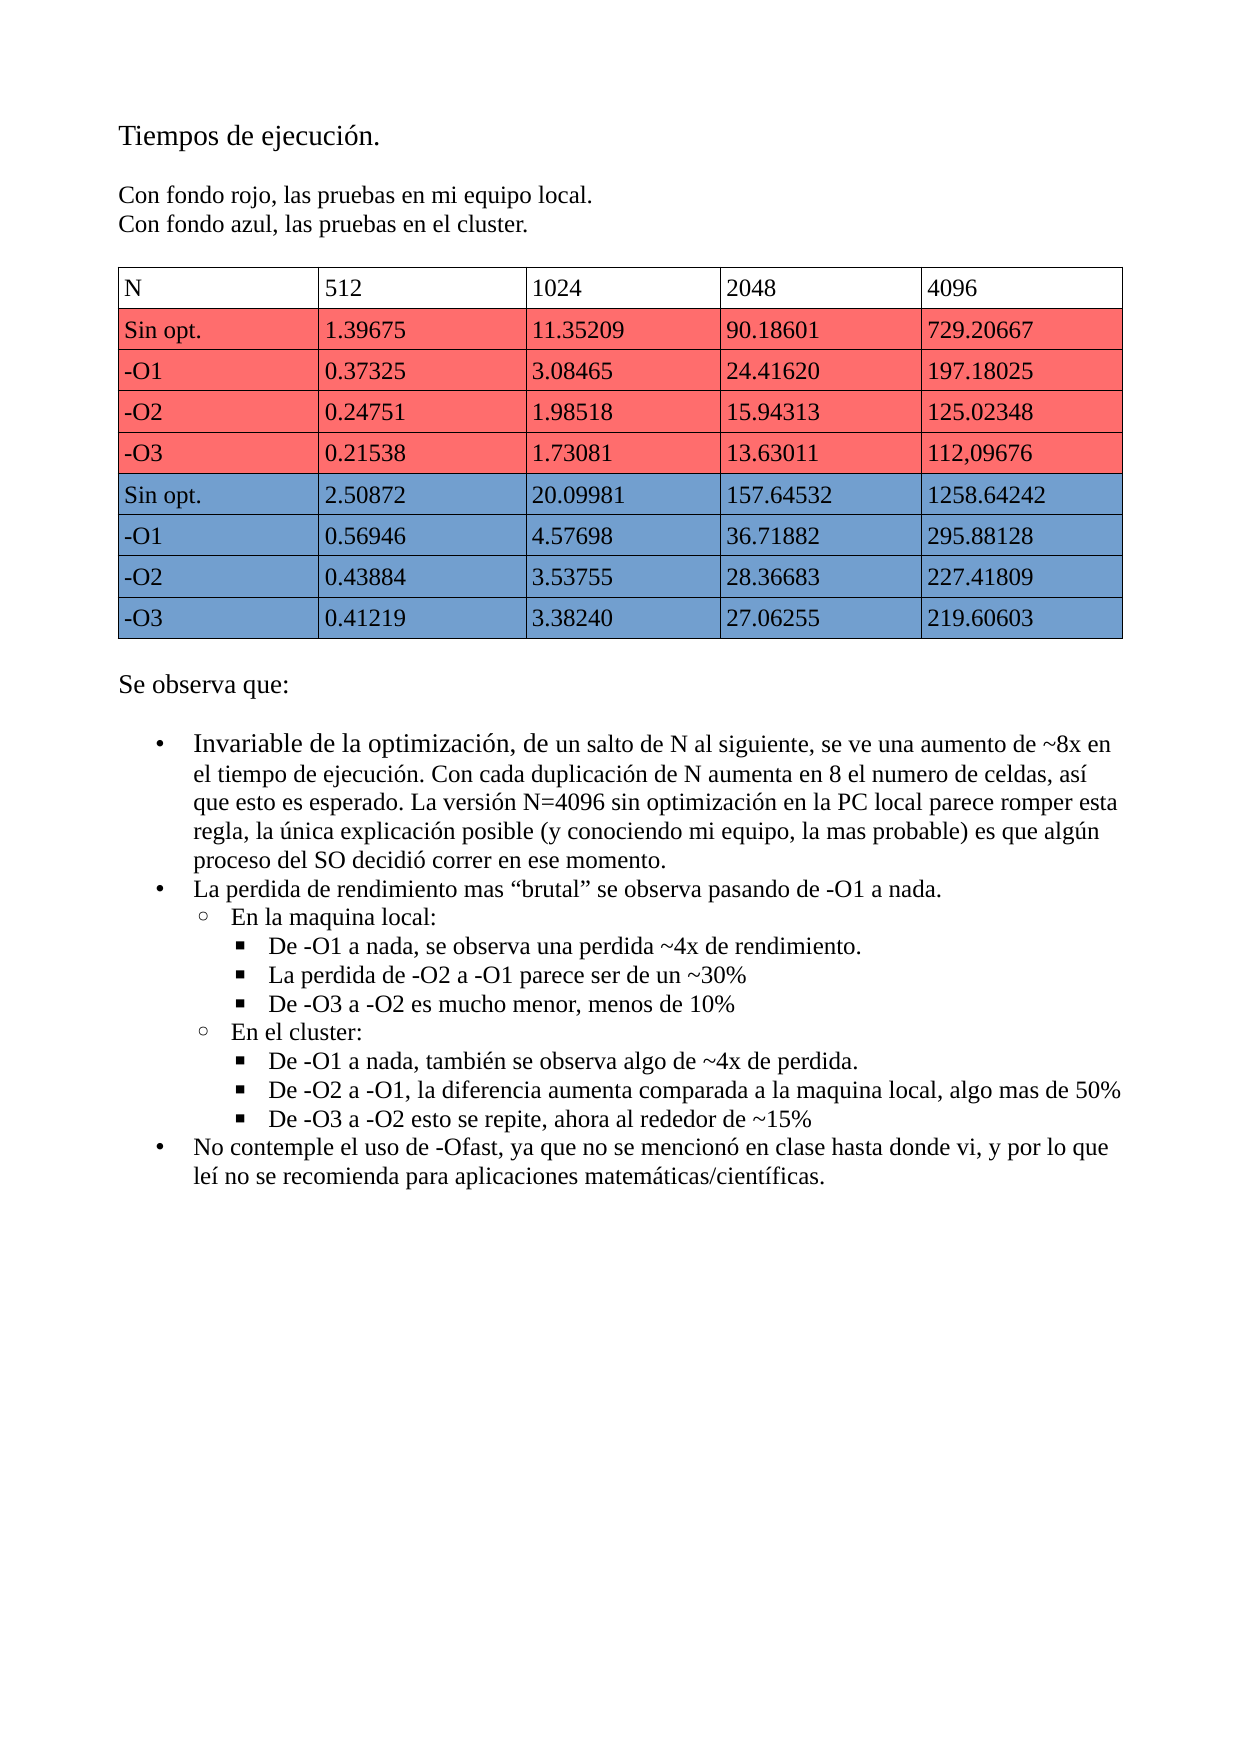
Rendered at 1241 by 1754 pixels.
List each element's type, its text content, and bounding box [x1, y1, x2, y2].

table_cell 36.71882 [721, 515, 921, 555]
table_cell 20.09981 [527, 474, 720, 514]
table_header 4096 [922, 268, 1122, 308]
table_cell 1.98518 [527, 391, 720, 432]
table_cell -O3 [119, 598, 318, 638]
table_cell 90.18601 [721, 309, 921, 349]
table_cell 27.06255 [721, 598, 921, 638]
table_cell 295.88128 [922, 515, 1122, 555]
table_cell 28.36683 [721, 556, 921, 597]
table_cell 729.20667 [922, 309, 1122, 349]
table_cell 157.64532 [721, 474, 921, 514]
list De -O3 a -O2 esto se repite, ahora al rededor de ~15% [231, 1104, 1122, 1132]
table_header 1024 [527, 268, 720, 308]
table_cell 1258.64242 [922, 474, 1122, 514]
table_cell 0.21538 [319, 433, 526, 473]
list De -O2 a -O1, la diferencia aumenta comparada a la maquina local, algo mas de 50% [231, 1075, 1122, 1104]
table_cell -O1 [119, 515, 318, 555]
table_cell 15.94313 [721, 391, 921, 432]
table_cell 0.56946 [319, 515, 526, 555]
table_header 512 [319, 268, 526, 308]
table_cell 125.02348 [922, 391, 1122, 432]
list Invariable de la optimización, de un salto de N al siguiente, se ve una aumento de ~8x en el tiempo de ejecución. Con cada duplicación de N aumenta en 8 el numero de celdas, así que esto es esperado. La versión N=4096 sin optimización en la PC local parece romper esta regla, la única explicación posible (y conociendo mi equipo, la mas probable) es que algún proceso del SO decidió correr en ese momento. [156, 728, 1122, 874]
table_cell -O3 [119, 433, 318, 473]
table_cell -O1 [119, 350, 318, 390]
text Con fondo azul, las pruebas en el cluster. [118, 209, 1122, 238]
table_cell 0.24751 [319, 391, 526, 432]
table_cell 2.50872 [319, 474, 526, 514]
text Con fondo rojo, las pruebas en mi equipo local. [118, 180, 1122, 209]
table_cell 0.41219 [319, 598, 526, 638]
table_cell 219.60603 [922, 598, 1122, 638]
list De -O1 a nada, se observa una perdida ~4x de rendimiento. [231, 931, 1122, 960]
table_cell -O2 [119, 556, 318, 597]
table_cell 3.38240 [527, 598, 720, 638]
table_cell 13.63011 [721, 433, 921, 473]
list La perdida de -O2 a -O1 parece ser de un ~30% [231, 960, 1122, 989]
list De -O3 a -O2 es mucho menor, menos de 10% [231, 989, 1122, 1017]
table_cell 0.37325 [319, 350, 526, 390]
table_cell 0.43884 [319, 556, 526, 597]
table_cell 11.35209 [527, 309, 720, 349]
table_cell 4.57698 [527, 515, 720, 555]
table_cell 3.53755 [527, 556, 720, 597]
table_cell 1.39675 [319, 309, 526, 349]
table_cell Sin opt. [119, 474, 318, 514]
list La perdida de rendimiento mas “brutal” se observa pasando de -O1 a nada. [156, 874, 1122, 902]
table_cell 24.41620 [721, 350, 921, 390]
list En el cluster: [193, 1017, 1122, 1046]
table_header N [119, 268, 318, 308]
table_cell 197.18025 [922, 350, 1122, 390]
table_cell Sin opt. [119, 309, 318, 349]
table_cell -O2 [119, 391, 318, 432]
text Tiempos de ejecución. [118, 118, 1122, 152]
table_header 2048 [721, 268, 921, 308]
table_cell 1.73081 [527, 433, 720, 473]
list De -O1 a nada, también se observa algo de ~4x de perdida. [231, 1046, 1122, 1075]
list No contemple el uso de -Ofast, ya que no se mencionó en clase hasta donde vi, y por lo que leí no se recomienda para aplicaciones matemáticas/científicas. [156, 1132, 1122, 1190]
table_cell 227.41809 [922, 556, 1122, 597]
table_cell 112,09676 [922, 433, 1122, 473]
list En la maquina local: [193, 902, 1122, 931]
text Se observa que: [118, 668, 1122, 699]
table_cell 3.08465 [527, 350, 720, 390]
